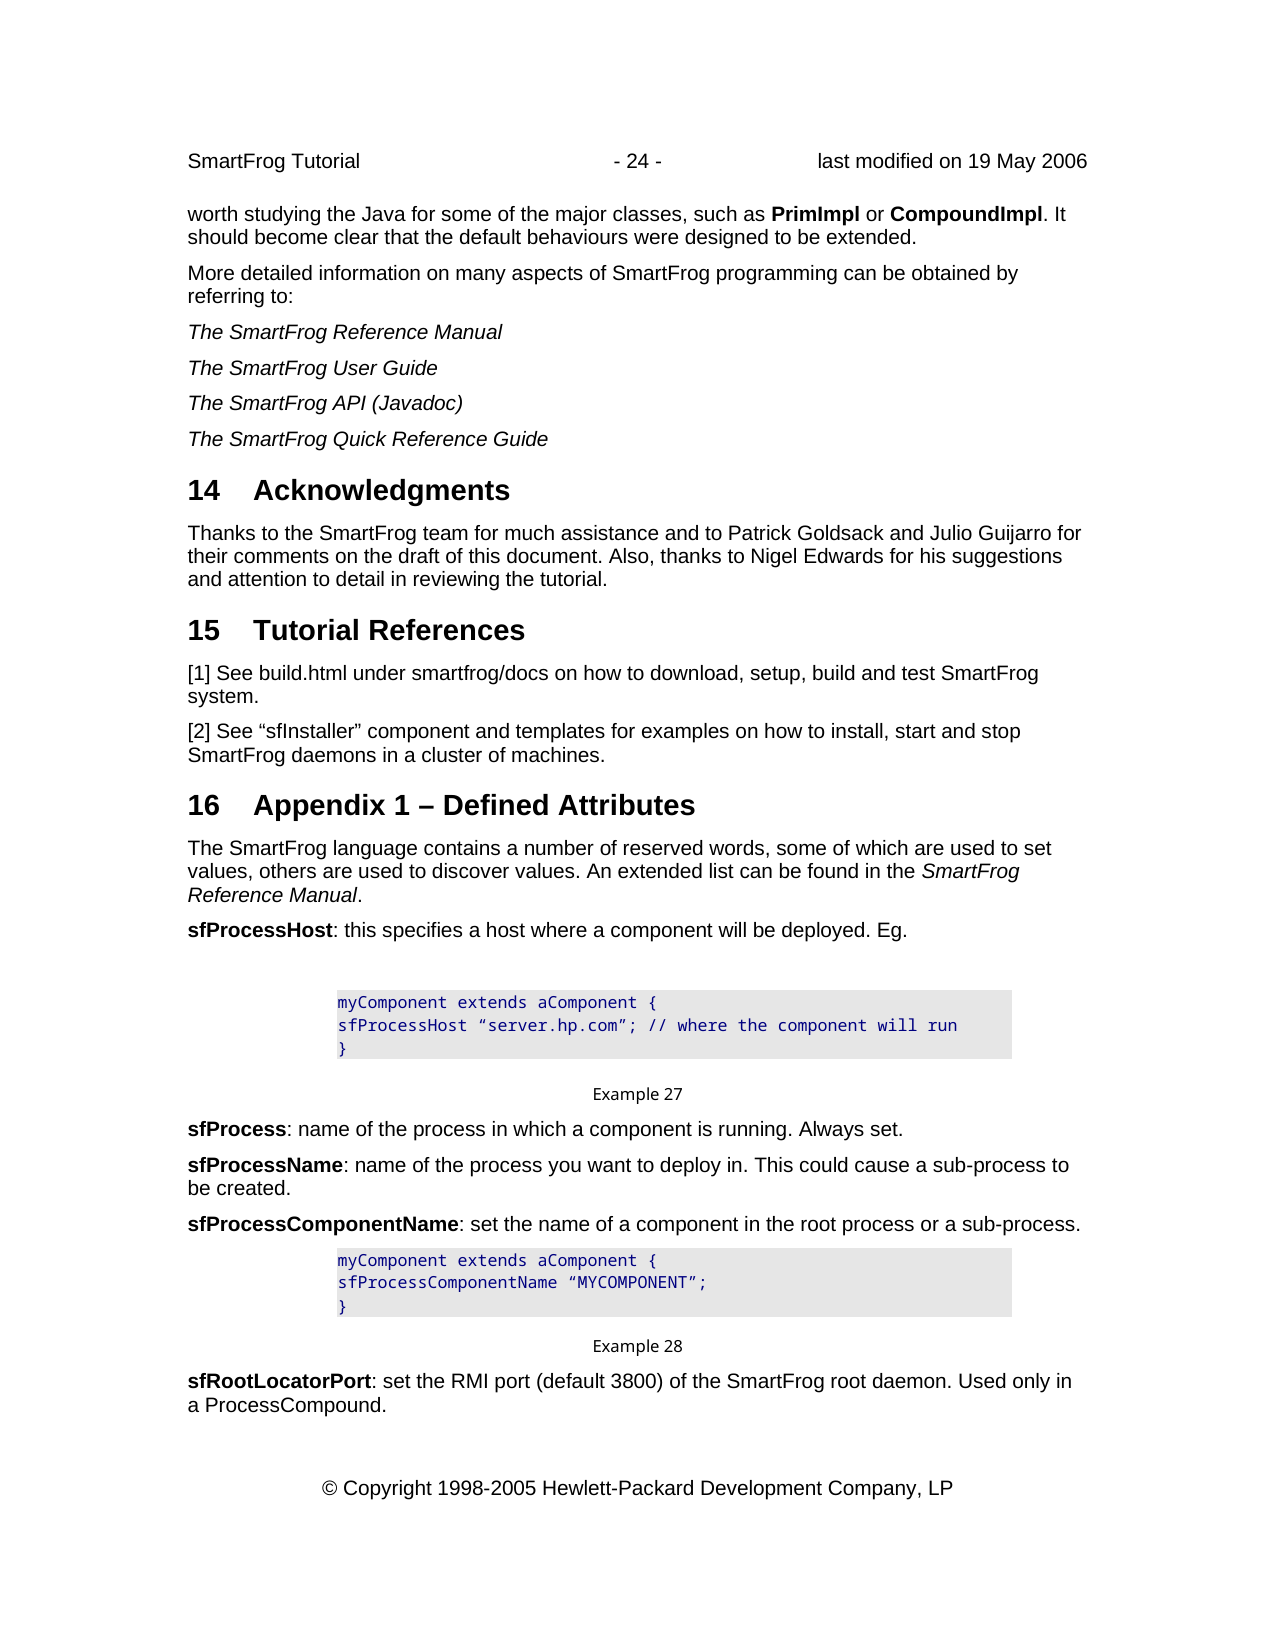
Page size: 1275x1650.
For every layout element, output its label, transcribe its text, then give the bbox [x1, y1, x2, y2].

text The SmartFrog API (Javadoc) [187, 392, 1087, 415]
text } [337, 1036, 1012, 1059]
text The SmartFrog Quick Reference Guide [187, 428, 1087, 451]
text Example 28 [187, 1335, 1087, 1358]
subtitle Tutorial References [187, 613, 1087, 646]
text sfProcessComponentName “MYCOMPONENT”; [337, 1271, 1012, 1294]
text sfProcess: name of the process in which a component is running. Always set. [187, 1117, 1087, 1141]
text More detailed information on many aspects of SmartFrog programming can be obtained by referring to: [187, 262, 1087, 308]
subtitle Acknowledgments [187, 473, 1087, 506]
text sfProcessName: name of the process you want to deploy in. This could cause a sub-process to be created. [187, 1153, 1087, 1200]
text Thanks to the SmartFrog team for much assistance and to Patrick Goldsack and Julio Guijarro for their comments on the draft of this document. Also, thanks to Nigel Edwards for his suggestions and attention to detail in reviewing the tutorial. [187, 521, 1087, 591]
text myComponent extends aComponent { [337, 1248, 1012, 1271]
text worth studying the Java for some of the major classes, such as PrimImpl or CompoundImpl. It should become clear that the default behaviours were designed to be extended. [187, 203, 1087, 249]
text sfProcessHost “server.hp.com”; // where the component will run [337, 1013, 1012, 1036]
text sfRootLocatorPort: set the RMI port (default 3800) of the SmartFrog root daemon. Used only in a ProcessCompound. [187, 1370, 1087, 1417]
text } [337, 1294, 1012, 1317]
subtitle Appendix 1 – Defined Attributes [187, 789, 1087, 822]
text [2] See “sfInstaller” component and templates for examples on how to install, start and stop SmartFrog daemons in a cluster of machines. [187, 720, 1087, 767]
text The SmartFrog language contains a number of reserved words, some of which are used to set values, others are used to discover values. An extended list can be found in the SmartFrog Reference Manual. [187, 837, 1087, 906]
text Example 27 [187, 1082, 1087, 1105]
text myComponent extends aComponent { [337, 990, 1012, 1013]
text [1] See build.html under smartfrog/docs on how to download, setup, build and test SmartFrog system. [187, 661, 1087, 708]
text The SmartFrog User Guide [187, 356, 1087, 379]
text The SmartFrog Reference Manual [187, 321, 1087, 344]
text sfProcessComponentName: set the name of a component in the root process or a sub-process. [187, 1212, 1087, 1235]
text sfProcessHost: this specifies a host where a component will be deployed. Eg. [187, 919, 1087, 942]
